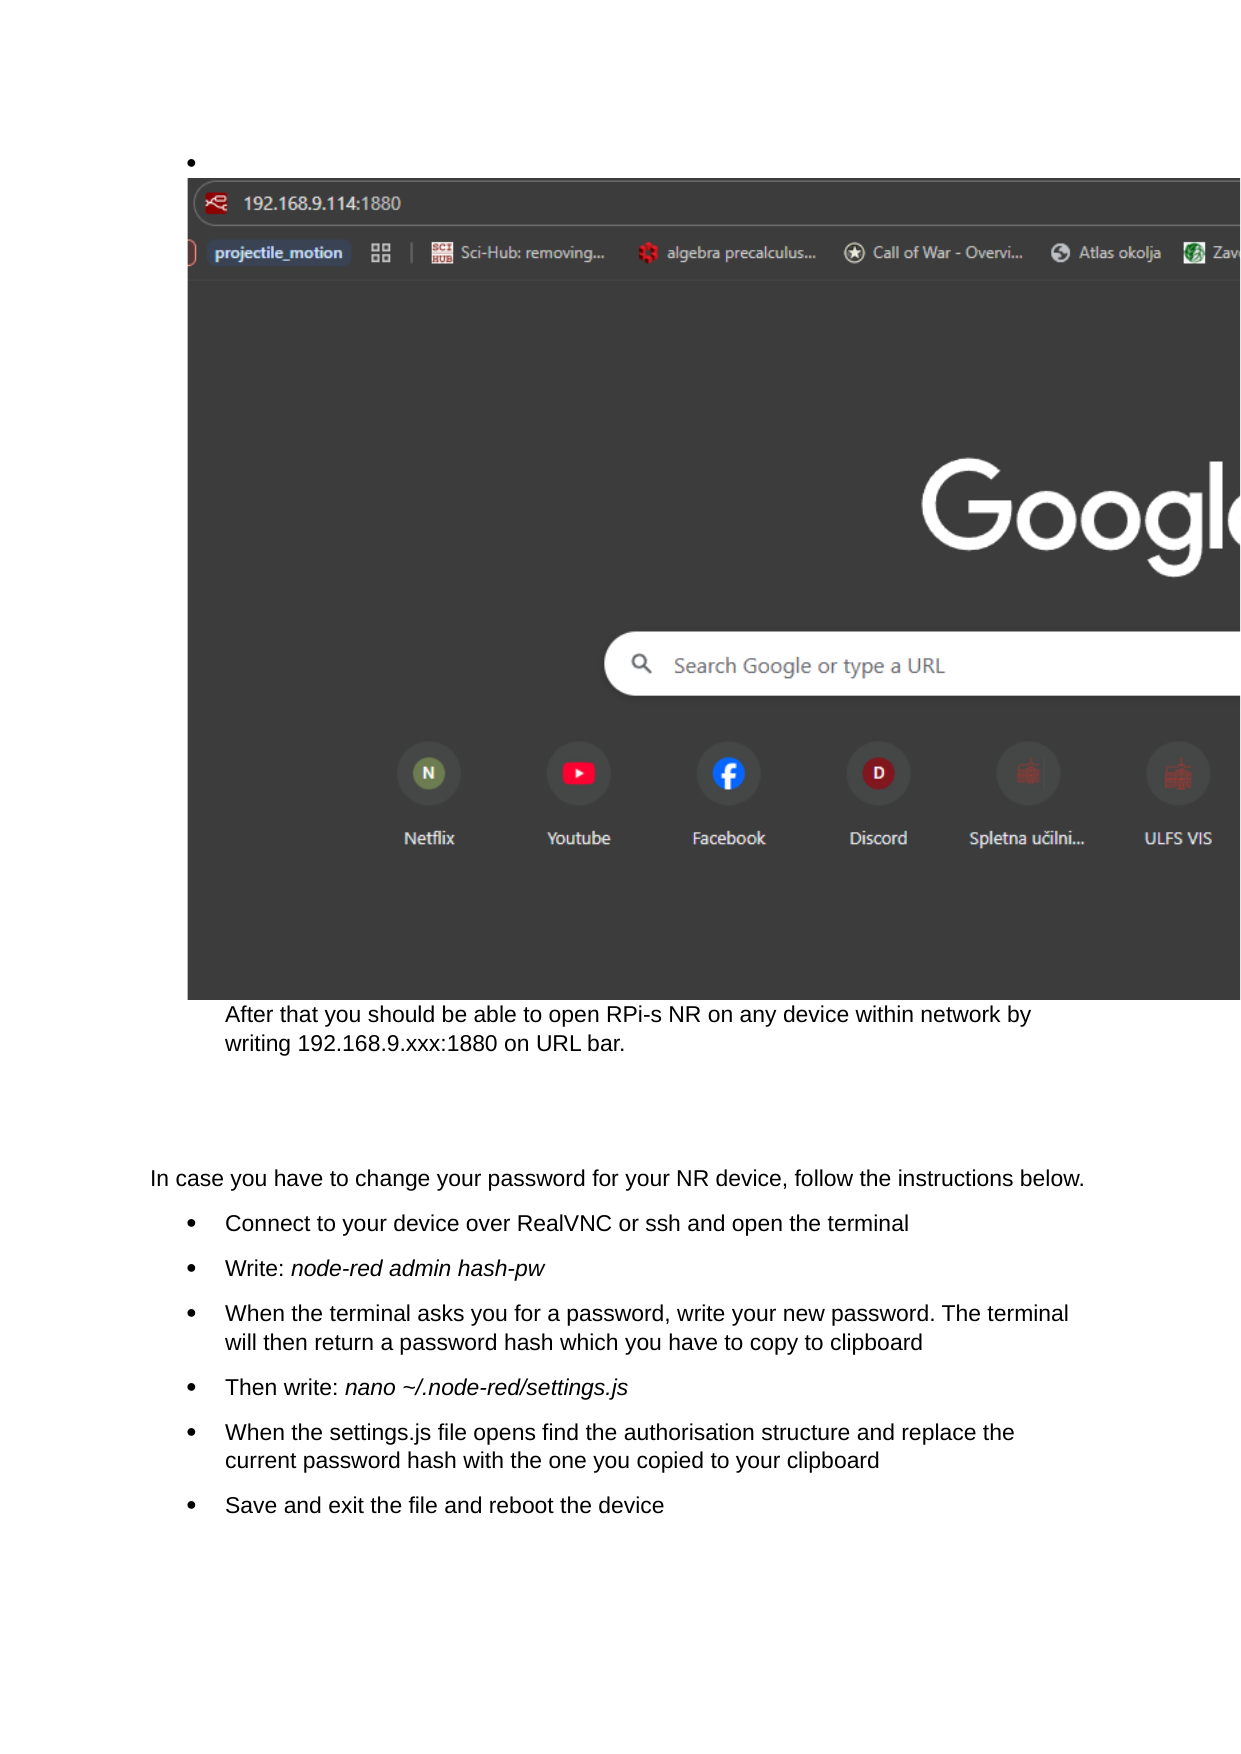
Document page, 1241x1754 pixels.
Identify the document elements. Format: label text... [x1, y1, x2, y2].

list When the settings.js file opens find the authorisation structure and replace the current password hash with the one you copied to your clipboard [187, 1419, 1090, 1474]
text In case you have to change your password for your NR device, follow the instructions below. [150, 1165, 1090, 1191]
list After that you should be able to open RPi-s NR on any device within network by writing 192.168.9.xxx:1880 on URL bar. [187, 1000, 1090, 1056]
list Save and exit the file and reboot the device [187, 1492, 1090, 1519]
list Then write: nano ~/.node-red/settings.js [187, 1374, 1090, 1400]
list Write: node-red admin hash-pw [187, 1255, 1090, 1282]
list Connect to your device over RealVNC or ssh and open the terminal [187, 1210, 1090, 1236]
picture [187, 178, 1241, 1000]
list After that you should be able to open RPi-s NR on any device within network by writing 192.168.9.xxx:1880 on URL bar. [187, 150, 1090, 178]
list When the terminal asks you for a password, write your new password. The terminal will then return a password hash which you have to copy to clipboard [187, 1300, 1090, 1355]
